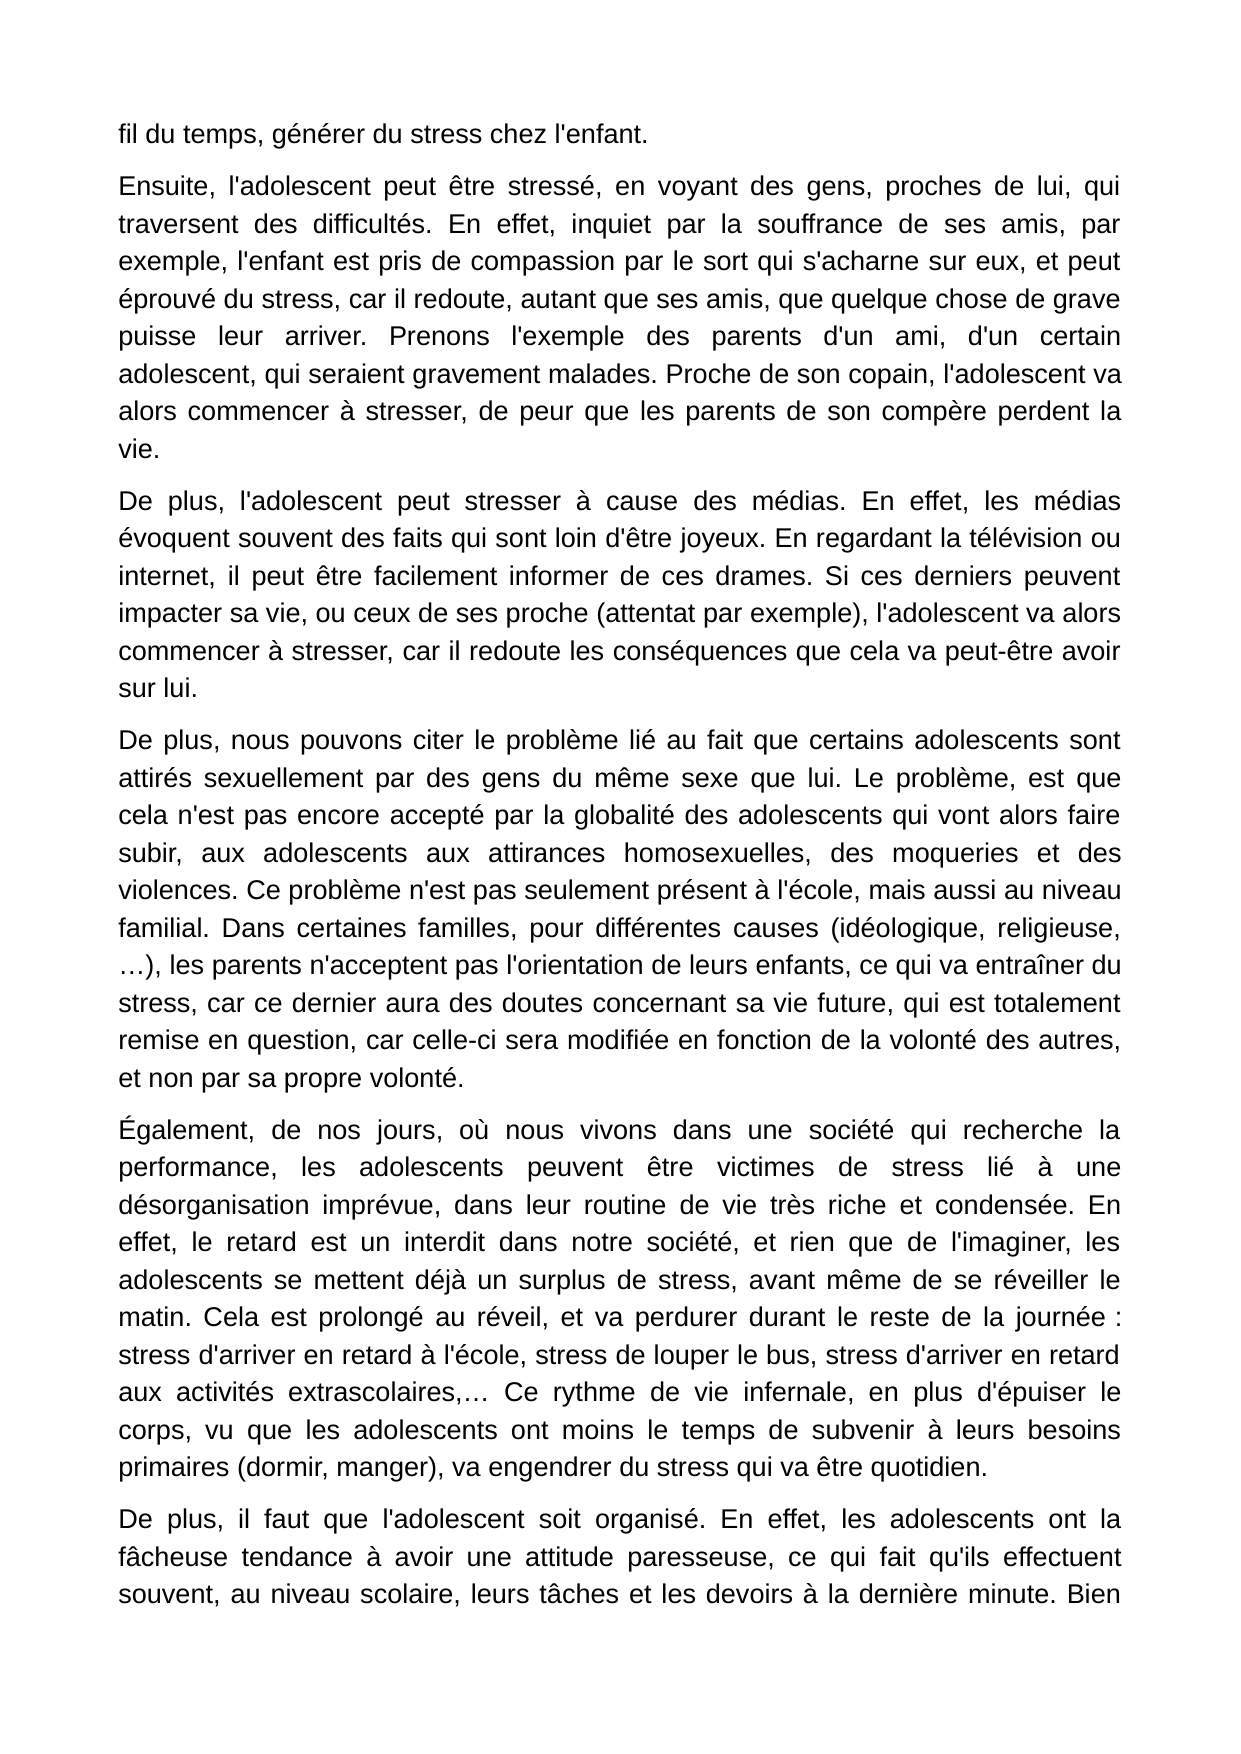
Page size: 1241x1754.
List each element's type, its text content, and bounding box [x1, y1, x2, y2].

text fil du temps, générer du stress chez l'enfant. [118, 118, 1122, 149]
text Également, de nos jours, où nous vivons dans une société qui recherche la performance, les adolescents peuvent être victimes de stress lié à une désorganisation imprévue, dans leur routine de vie très riche et condensée. En effet, le retard est un interdit dans notre société, et rien que de l'imaginer, les adolescents se mettent déjà un surplus de stress, avant même de se réveiller le matin. Cela est prolongé au réveil, et va perdurer durant le reste de la journée : stress d'arriver en retard à l'école, stress de louper le bus, stress d'arriver en retard aux activités extrascolaires,… Ce rythme de vie infernale, en plus d'épuiser le corps, vu que les adolescents ont moins le temps de subvenir à leurs besoins primaires (dormir, manger), va engendrer du stress qui va être quotidien. [118, 1114, 1122, 1483]
text De plus, nous pouvons citer le problème lié au fait que certains adolescents sont attirés sexuellement par des gens du même sexe que lui. Le problème, est que cela n'est pas encore accepté par la globalité des adolescents qui vont alors faire subir, aux adolescents aux attirances homosexuelles, des moqueries et des violences. Ce problème n'est pas seulement présent à l'école, mais aussi au niveau familial. Dans certaines familles, pour différentes causes (idéologique, religieuse,…), les parents n'acceptent pas l'orientation de leurs enfants, ce qui va entraîner du stress, car ce dernier aura des doutes concernant sa vie future, qui est totalement remise en question, car celle-ci sera modifiée en fonction de la volonté des autres, et non par sa propre volonté. [118, 724, 1122, 1093]
text De plus, l'adolescent peut stresser à cause des médias. En effet, les médias évoquent souvent des faits qui sont loin d'être joyeux. En regardant la télévision ou internet, il peut être facilement informer de ces drames. Si ces derniers peuvent impacter sa vie, ou ceux de ses proche (attentat par exemple), l'adolescent va alors commencer à stresser, car il redoute les conséquences que cela va peut-être avoir sur lui. [118, 485, 1122, 703]
text Ensuite, l'adolescent peut être stressé, en voyant des gens, proches de lui, qui traversent des difficultés. En effet, inquiet par la souffrance de ses amis, par exemple, l'enfant est pris de compassion par le sort qui s'acharne sur eux, et peut éprouvé du stress, car il redoute, autant que ses amis, que quelque chose de grave puisse leur arriver. Prenons l'exemple des parents d'un ami, d'un certain adolescent, qui seraient gravement malades. Proche de son copain, l'adolescent va alors commencer à stresser, de peur que les parents de son compère perdent la vie. [118, 170, 1122, 464]
text De plus, il faut que l'adolescent soit organisé. En effet, les adolescents ont la fâcheuse tendance à avoir une attitude paresseuse, ce qui fait qu'ils effectuent souvent, au niveau scolaire, leurs tâches et les devoirs à la dernière minute. Bien [118, 1503, 1122, 1610]
